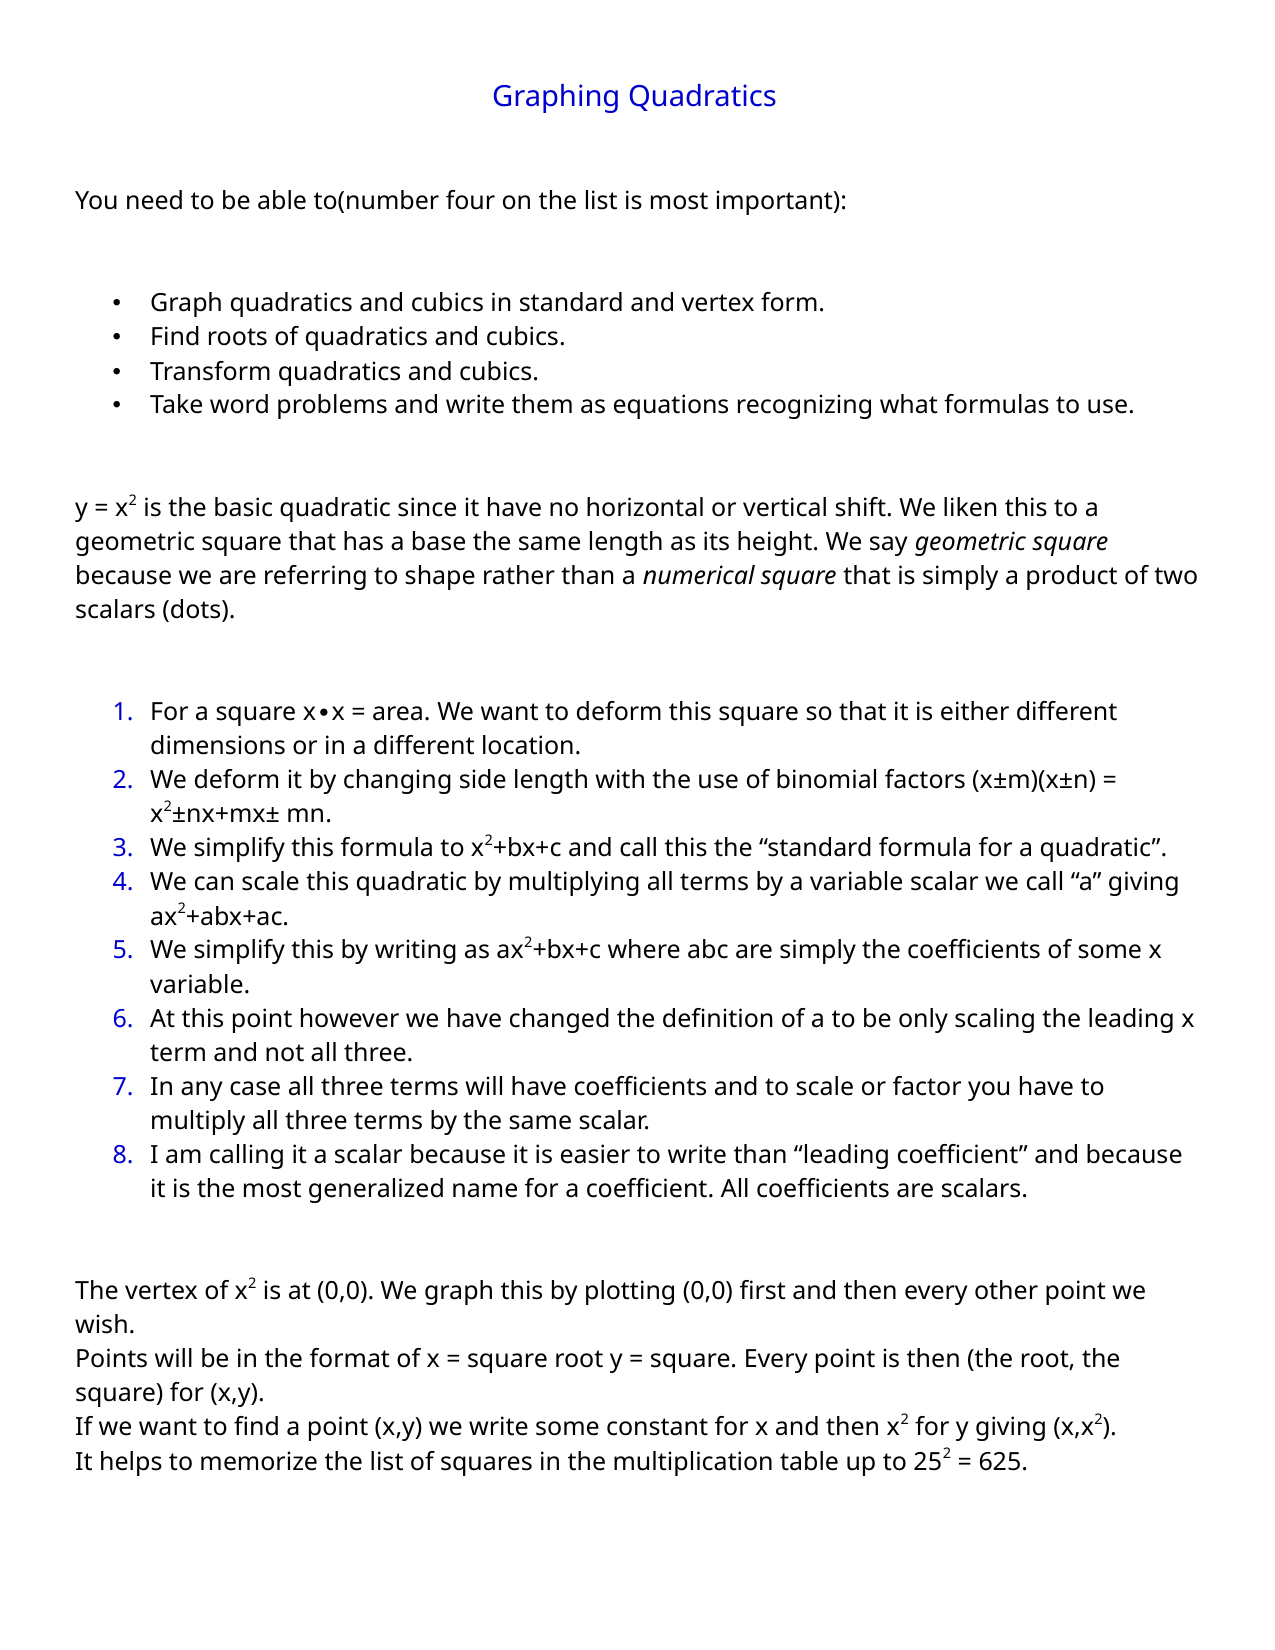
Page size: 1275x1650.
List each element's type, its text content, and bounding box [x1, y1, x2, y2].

list Find roots of quadratics and cubics. [112, 319, 1200, 353]
list We deform it by changing side length with the use of binomial factors (x±m)(x±n) = x2±nx+mx± mn. [112, 762, 1200, 830]
list In any case all three terms will have coefficients and to scale or factor you have to multiply all three terms by the same scalar. [112, 1068, 1200, 1137]
text Graphing Quadratics [75, 75, 1200, 115]
list We simplify this formula to x2+bx+c and call this the “standard formula for a quadratic”. [112, 830, 1200, 864]
text It helps to memorize the list of squares in the multiplication table up to 252 = 625. [75, 1443, 1200, 1477]
list We can scale this quadratic by multiplying all terms by a variable scalar we call “a” giving ax2+abx+ac. [112, 864, 1200, 932]
list I am calling it a scalar because it is easier to write than “leading coefficient” and because it is the most generalized name for a coefficient. All coefficients are scalars. [112, 1137, 1200, 1205]
list At this point however we have changed the definition of a to be only scaling the leading x term and not all three. [112, 1000, 1200, 1068]
text Points will be in the format of x = square root y = square. Every point is then (the root, the square) for (x,y). [75, 1341, 1200, 1409]
text The vertex of x2 is at (0,0). We graph this by plotting (0,0) first and then every other point we wish. [75, 1273, 1200, 1341]
list Transform quadratics and cubics. [112, 353, 1200, 387]
list We simplify this by writing as ax2+bx+c where abc are simply the coefficients of some x variable. [112, 932, 1200, 1000]
text If we want to find a point (x,y) we write some constant for x and then x2 for y giving (x,x2). [75, 1409, 1200, 1443]
list Graph quadratics and cubics in standard and vertex form. [112, 285, 1200, 319]
text You need to be able to(number four on the list is most important): [75, 183, 1200, 217]
list Take word problems and write them as equations recognizing what formulas to use. [112, 387, 1200, 421]
list For a square x∙x = area. We want to deform this square so that it is either different dimensions or in a different location. [112, 694, 1200, 762]
text y = x2 is the basic quadratic since it have no horizontal or vertical shift. We liken this to a geometric square that has a base the same length as its height. We say geometric square because we are referring to shape rather than a numerical square that is simply a product of two scalars (dots). [75, 489, 1200, 626]
